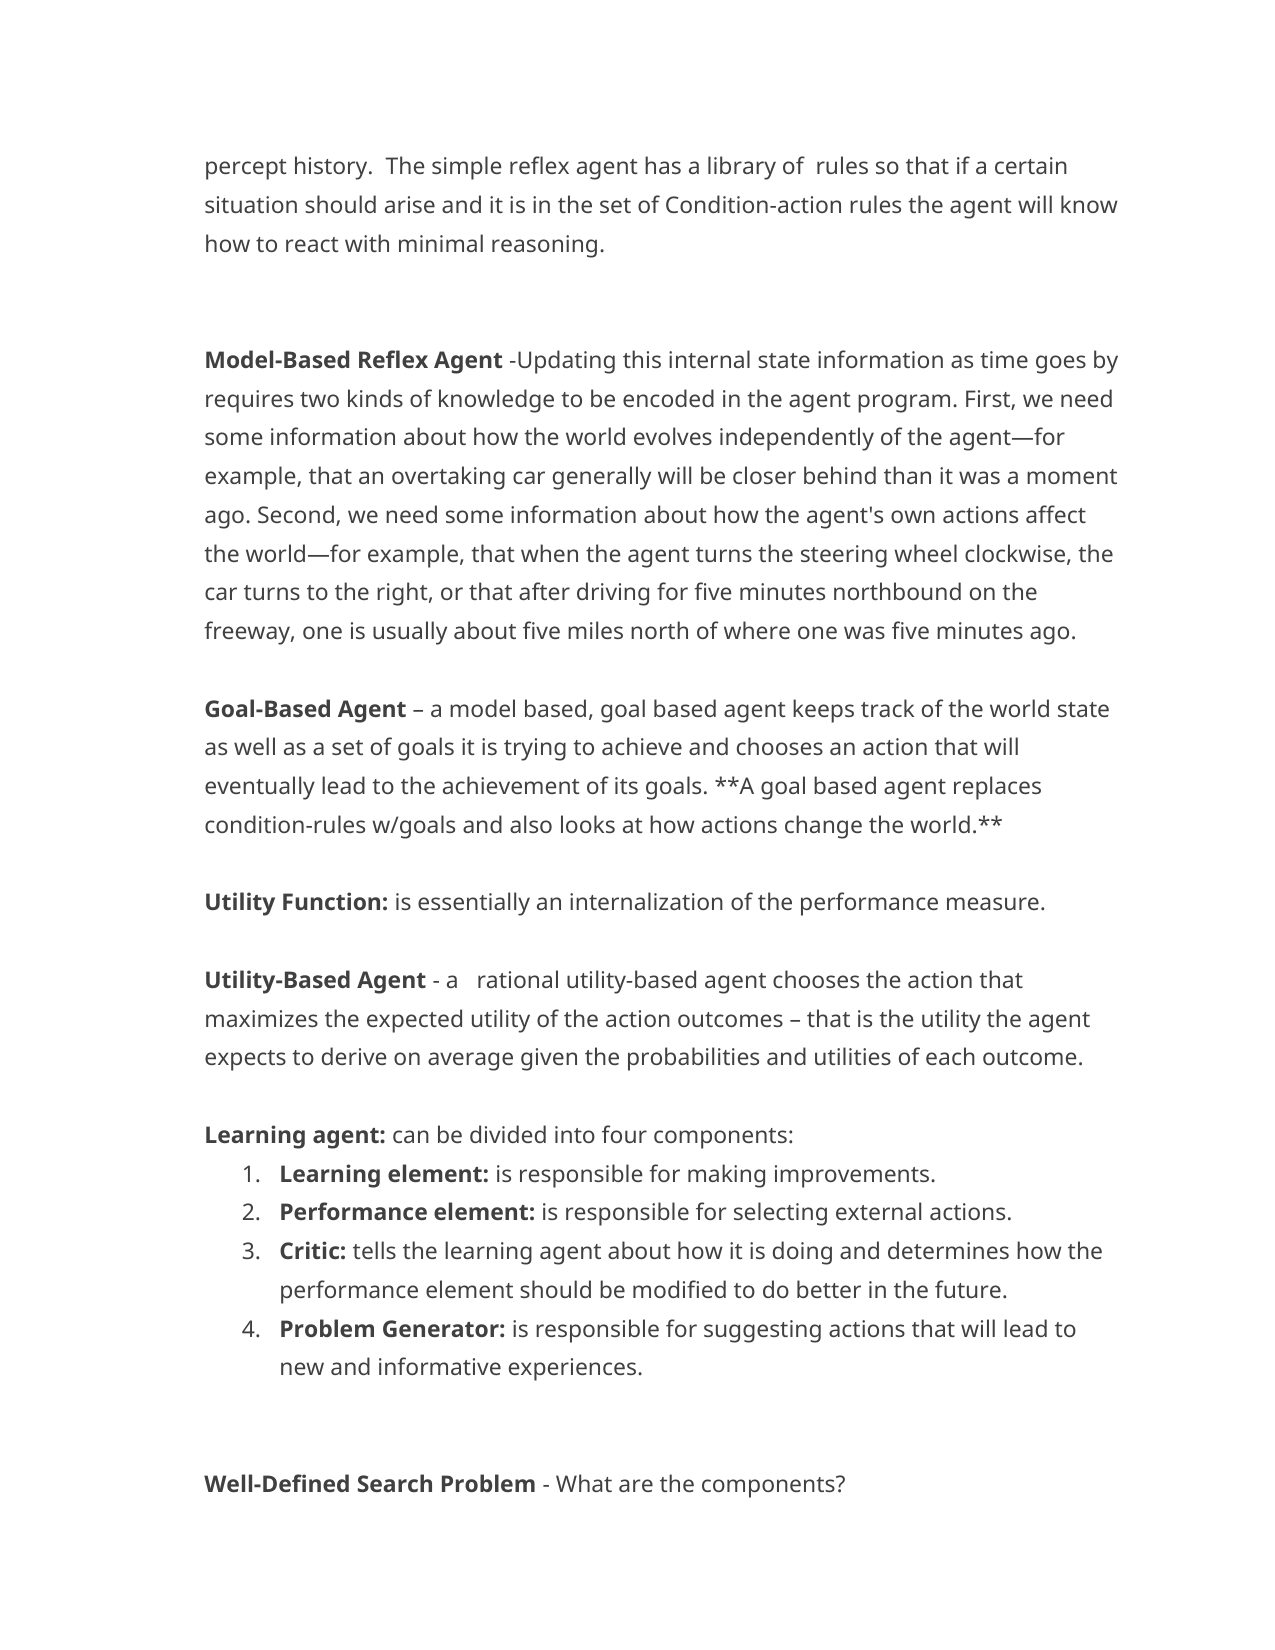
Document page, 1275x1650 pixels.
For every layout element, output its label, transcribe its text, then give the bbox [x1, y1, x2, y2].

list Critic: tells the learning agent about how it is doing and determines how the performance element should be modified to do better in the future. [242, 1235, 1125, 1305]
list Learning element: is responsible for making improvements. [242, 1157, 1125, 1189]
text Well-Defined Search Problem - What are the components? [204, 1467, 1125, 1499]
text Utility Function: is essentially an internalization of the performance measure. [1046, 886, 1125, 917]
text Utility-Based Agent - a rational utility-based agent chooses the action that maximizes the expected utility of the action outcomes – that is the utility the agent expects to derive on average given the probabilities and utilities of each outcome. [204, 964, 1125, 1072]
text percept history. The simple reflex agent has a library of rules so that if a certain situation should arise and it is in the set of Condition-action rules the agent will know how to react with minimal reasoning. [204, 150, 1125, 259]
text Goal-Based Agent – a model based, goal based agent keeps track of the world state as well as a set of goals it is trying to achieve and chooses an action that will eventually lead to the achievement of its goals. **A goal based agent replaces condition-rules w/goals and also looks at how actions change the world.** [204, 692, 1125, 840]
list Problem Generator: is responsible for suggesting actions that will lead to new and informative experiences. [242, 1312, 1125, 1382]
text Learning agent: can be divided into four components: [794, 1119, 1125, 1150]
list Performance element: is responsible for selecting external actions. [1012, 1196, 1125, 1227]
text Model-Based Reflex Agent -Updating this internal state information as time goes by requires two kinds of knowledge to be encoded in the agent program. First, we need some information about how the world evolves independently of the agent—for example, that an overtaking car generally will be closer behind than it was a moment ago. Second, we need some information about how the agent's own actions affect the world—for example, that when the agent turns the steering wheel clockwise, the car turns to the right, or that after driving for five minutes northbound on the freeway, one is usually about five miles north of where one was five minutes ago. [204, 344, 1125, 646]
